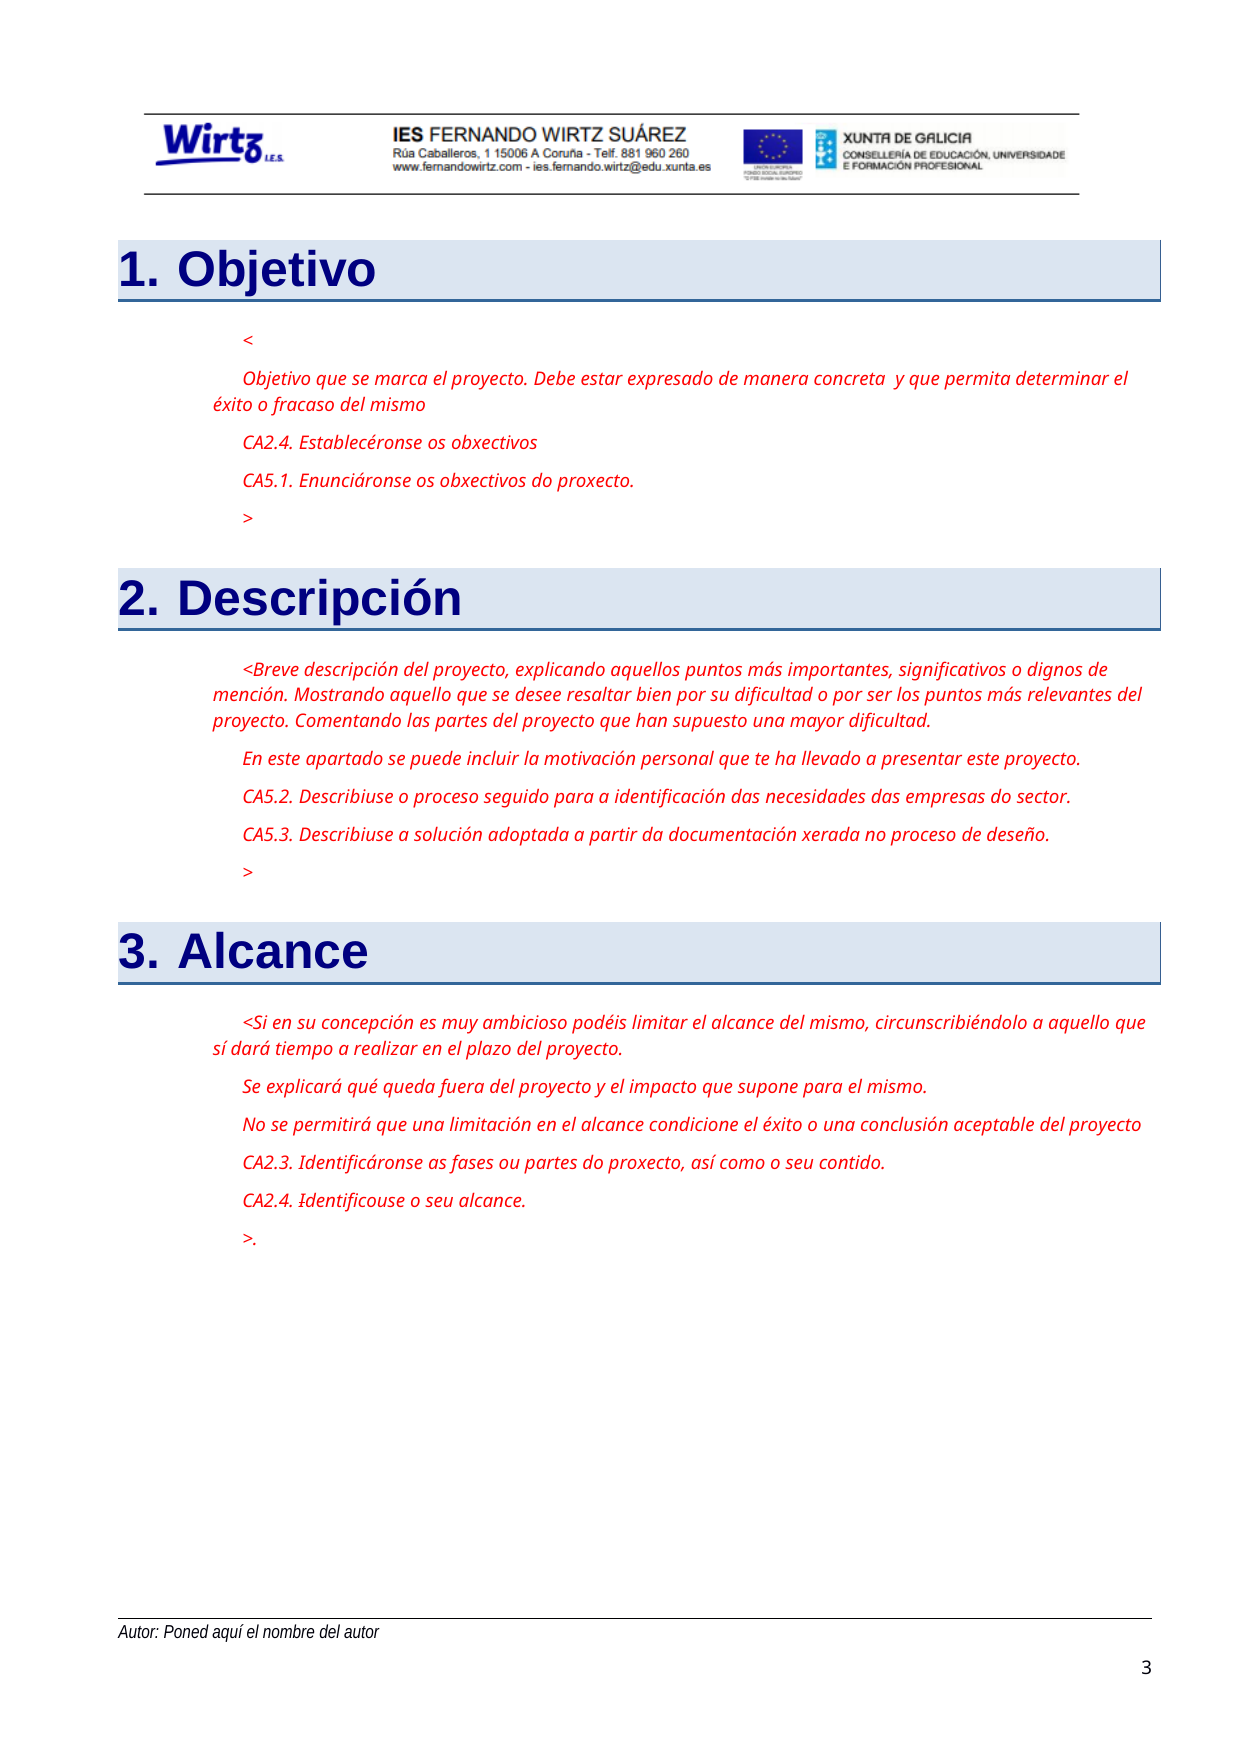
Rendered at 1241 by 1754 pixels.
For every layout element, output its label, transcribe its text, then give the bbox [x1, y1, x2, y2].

text <Breve descripción del proyecto, explicando aquellos puntos más importantes, significativos o dignos de mención. Mostrando aquello que se desee resaltar bien por su dificultad o por ser los puntos más relevantes del proyecto. Comentando las partes del proyecto que han supuesto una mayor dificultad. [213, 656, 1152, 732]
text En este apartado se puede incluir la motivación personal que te ha llevado a presentar este proyecto. [213, 745, 1152, 770]
text CA2.3. Identificáronse as fases ou partes do proxecto, así como o seu contido. [213, 1149, 1152, 1175]
subtitle Descripción [118, 568, 1160, 628]
text CA5.1. Enunciáronse os obxectivos do proxecto. [213, 467, 1152, 493]
text CA5.3. Describiuse a solución adoptada a partir da documentación xerada no proceso de deseño. [213, 821, 1152, 846]
text CA5.2. Describiuse o proceso seguido para a identificación das necesidades das empresas do sector. [213, 783, 1152, 808]
text > [213, 859, 1152, 884]
text >. [213, 1225, 1152, 1251]
text < [213, 327, 1152, 353]
subtitle Alcance [118, 922, 1160, 982]
text Se explicará qué queda fuera del proyecto y el impacto que supone para el mismo. [213, 1073, 1152, 1099]
text <Si en su concepción es muy ambicioso podéis limitar el alcance del mismo, circunscribiéndolo a aquello que sí dará tiempo a realizar en el plazo del proyecto. [213, 1010, 1152, 1061]
text > [213, 505, 1152, 531]
subtitle Objetivo [118, 240, 1160, 299]
text CA2.4. Establecéronse os obxectivos [213, 429, 1152, 454]
text CA2.4. Identificouse o seu alcance. [213, 1187, 1152, 1213]
text Objetivo que se marca el proyecto. Debe estar expresado de manera concreta y que permita determinar el éxito o fracaso del mismo [213, 366, 1152, 417]
text No se permitirá que una limitación en el alcance condicione el éxito o una conclusión aceptable del proyecto [213, 1111, 1152, 1137]
picture [136, 103, 1090, 203]
